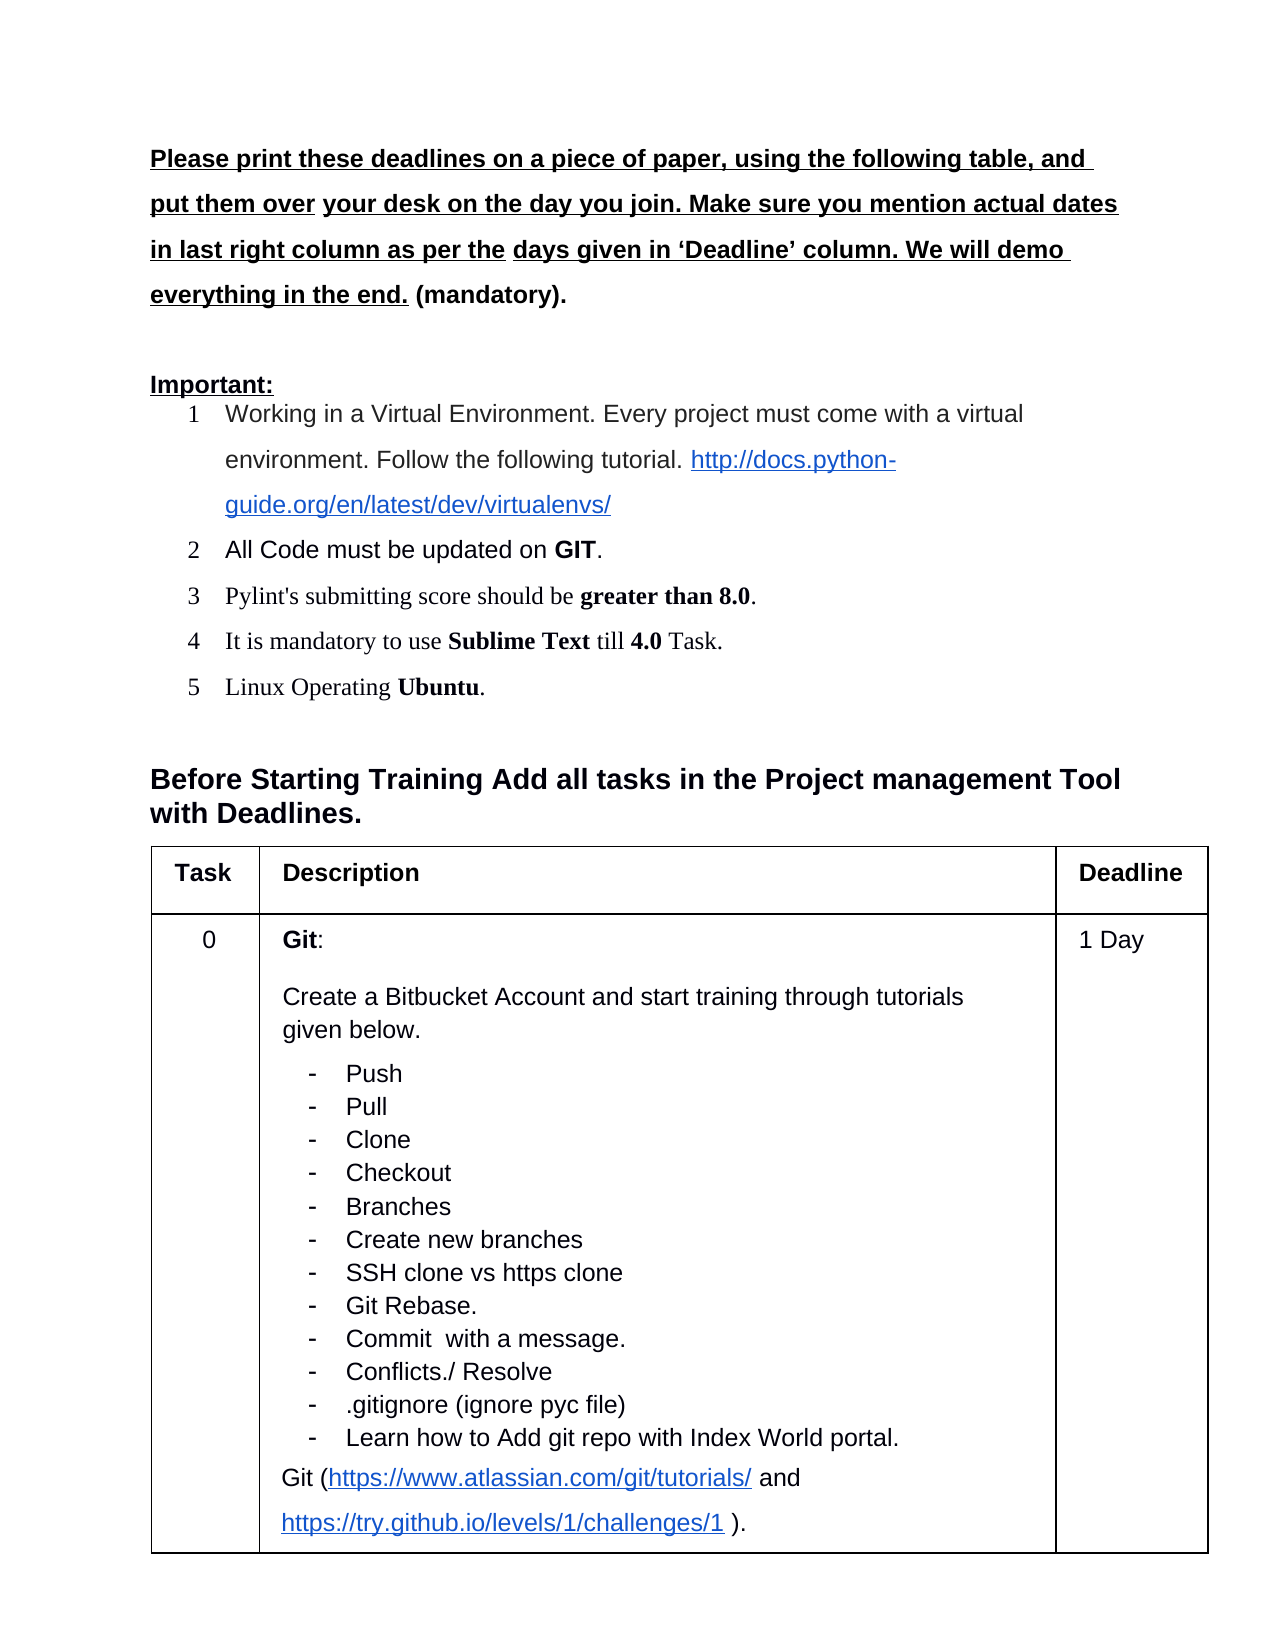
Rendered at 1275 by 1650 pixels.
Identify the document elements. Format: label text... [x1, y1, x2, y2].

table_cell 0 [152, 915, 259, 1552]
list Linux Operating Ubuntu. [187, 672, 1167, 701]
table_cell Git: Create a Bitbucket Account and start training through tutorials given below. Push Pull Clone Checkout Branches Create new branches SSH clone vs https clone Git Rebase. Commit with a message. Conflicts./ Resolve .gitignore (ignore pyc file) Learn how to Add git repo with Index World portal. Git (https://www.atlassian.com/git/tutorials/ and https://try.github.io/levels/1/challenges/1 ). [260, 915, 1055, 1552]
list Working in a Virtual Environment. Every project must come with a virtual environment. Follow the following tutorial. http://docs.python­guide.org/en/latest/dev/virtualenvs/ [187, 399, 1092, 519]
text Before Starting Training Add all tasks in the Project management Tool with Deadlines. [150, 762, 1177, 829]
list It is mandatory to use Sublime Text till 4.0 Task. [187, 626, 1167, 655]
list Pylint's submitting score should be greater than 8.0. [187, 581, 1167, 610]
table_cell 1 Day [1057, 915, 1207, 1552]
list All Code must be updated on GIT. [187, 535, 1092, 564]
table_header Deadline [1057, 847, 1207, 913]
text Important: [150, 370, 1177, 399]
text Please print these deadlines on a piece of paper, using the following table, and put them over your desk on the day you join. Make sure you mention actual dates in last right column as per the days given in ‘Deadline’ column. We will demo everything in the end. (mandatory). [150, 144, 1124, 309]
table_header Description [260, 847, 1055, 913]
table_header Task [152, 847, 259, 913]
